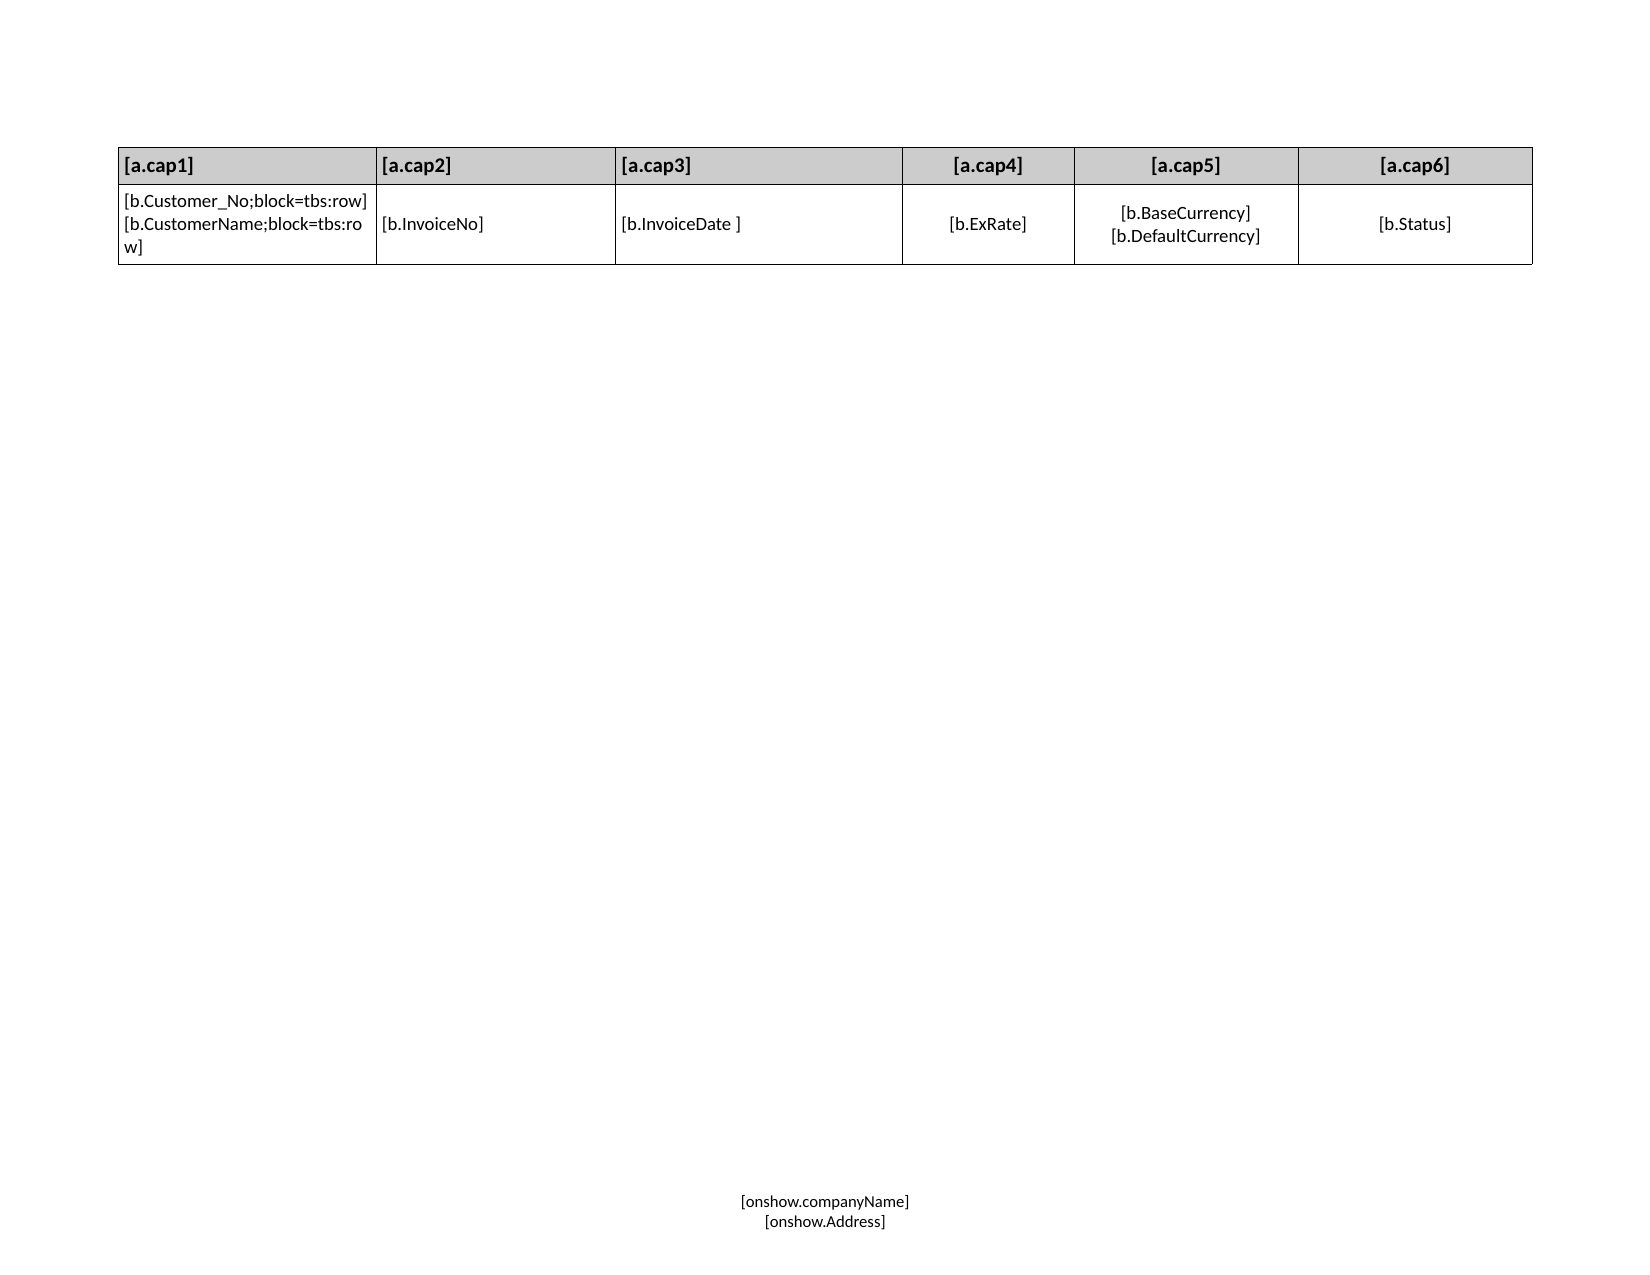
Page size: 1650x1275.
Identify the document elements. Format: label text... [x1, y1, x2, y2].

table_header [a.cap1] [119, 148, 376, 184]
table_header [a.cap4] [903, 148, 1074, 184]
table_header [a.cap6] [1299, 148, 1532, 184]
table_cell [b.BaseCurrency] [b.DefaultCurrency] [1075, 185, 1298, 264]
table_header [a.cap3] [616, 148, 902, 184]
table_cell [b.Customer_No;block=tbs:row] [b.CustomerName;block=tbs:row] [119, 185, 376, 264]
table_header [a.cap2] [377, 148, 615, 184]
table_cell [b.InvoiceDate ] [616, 185, 902, 264]
table_cell [b.Status] [1299, 185, 1532, 264]
table_cell [b.InvoiceNo] [377, 185, 615, 264]
table_cell [b.ExRate] [903, 185, 1074, 264]
table_header [a.cap5] [1075, 148, 1298, 184]
